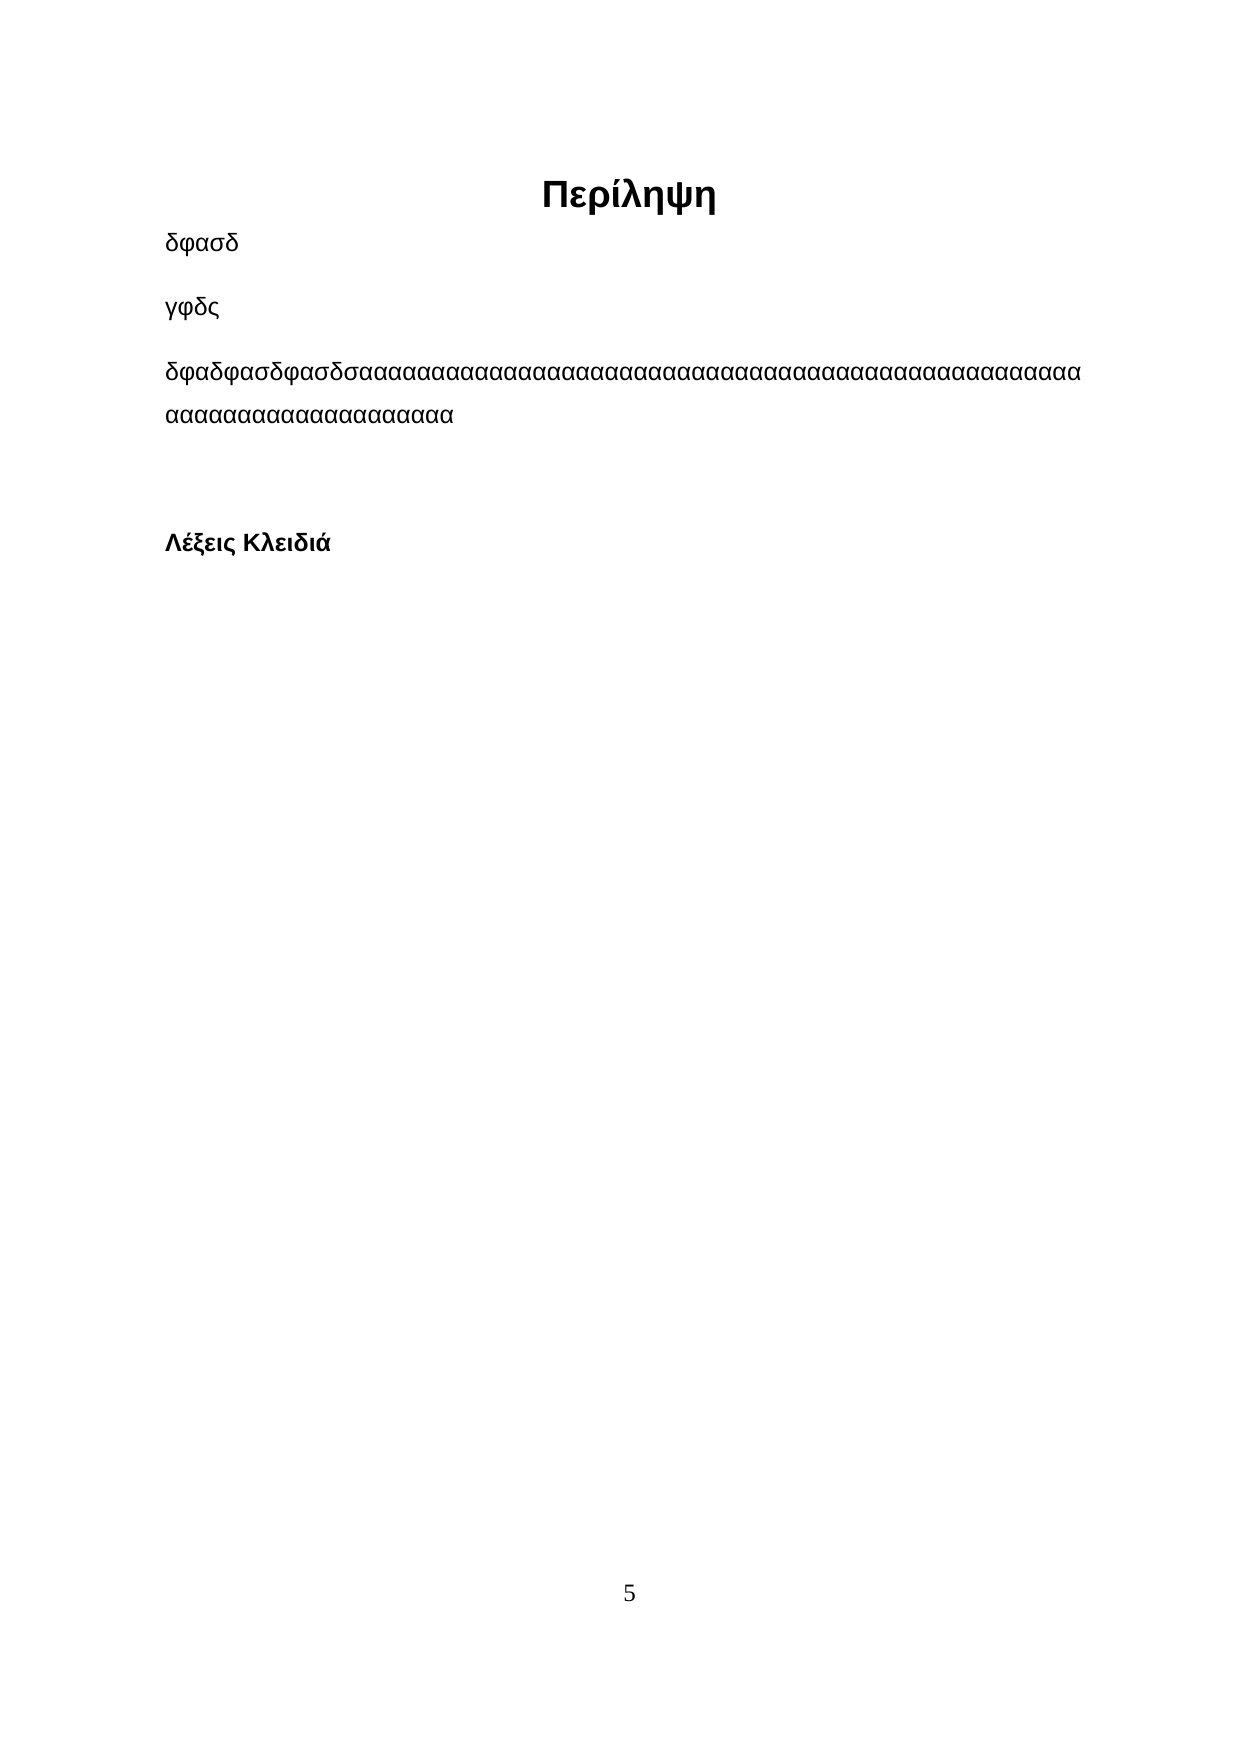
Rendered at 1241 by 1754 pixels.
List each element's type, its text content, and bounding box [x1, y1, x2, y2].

text Λέξεις Κλειδιά [165, 528, 1093, 557]
text γφδς [165, 292, 1093, 321]
text δφαδφασδφασδσαααααααααααααααααααααααααααααααααααααααααααααααααααααααααααααααααααααα [165, 357, 1093, 428]
text δφασδ [165, 228, 1093, 257]
subtitle Περίληψη [165, 172, 1093, 216]
